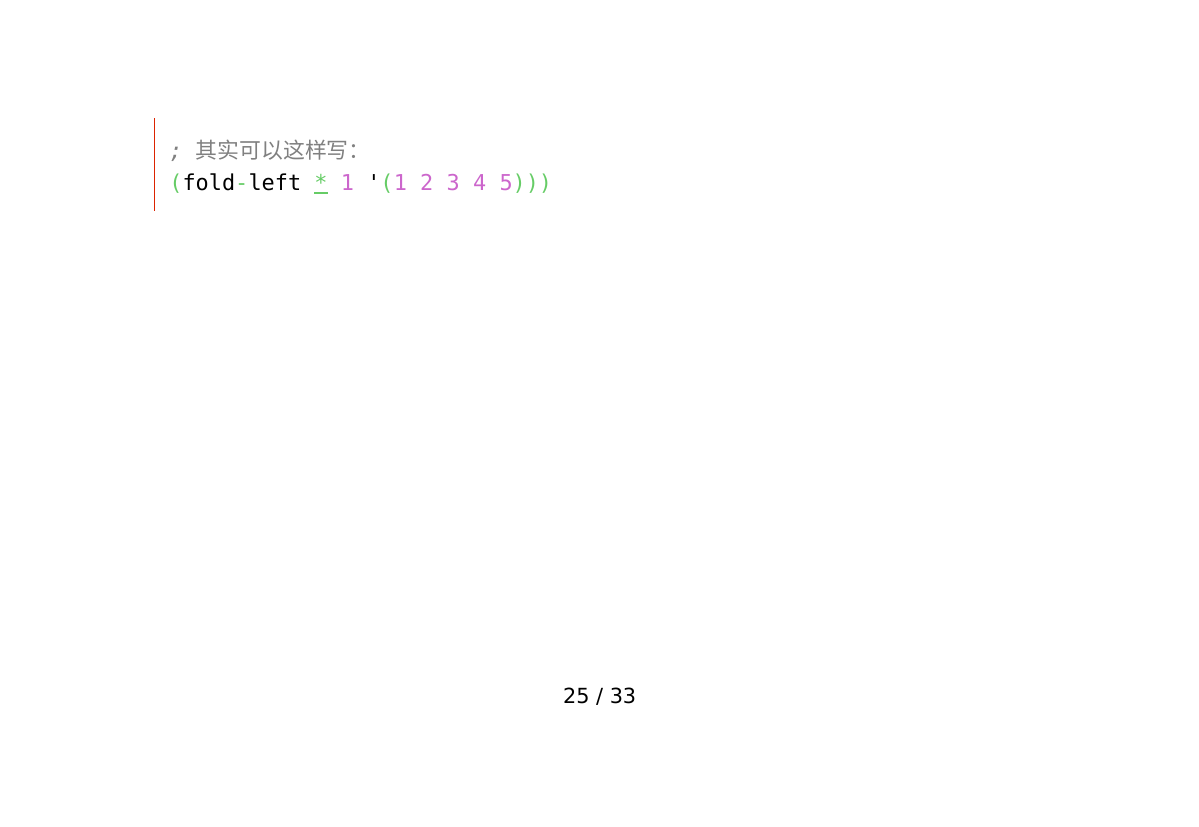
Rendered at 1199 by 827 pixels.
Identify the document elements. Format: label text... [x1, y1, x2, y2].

text ; 其实可以这样写： [155, 118, 1081, 156]
text (fold-left * 1 '(1 2 3 4 5))) [155, 156, 1081, 211]
